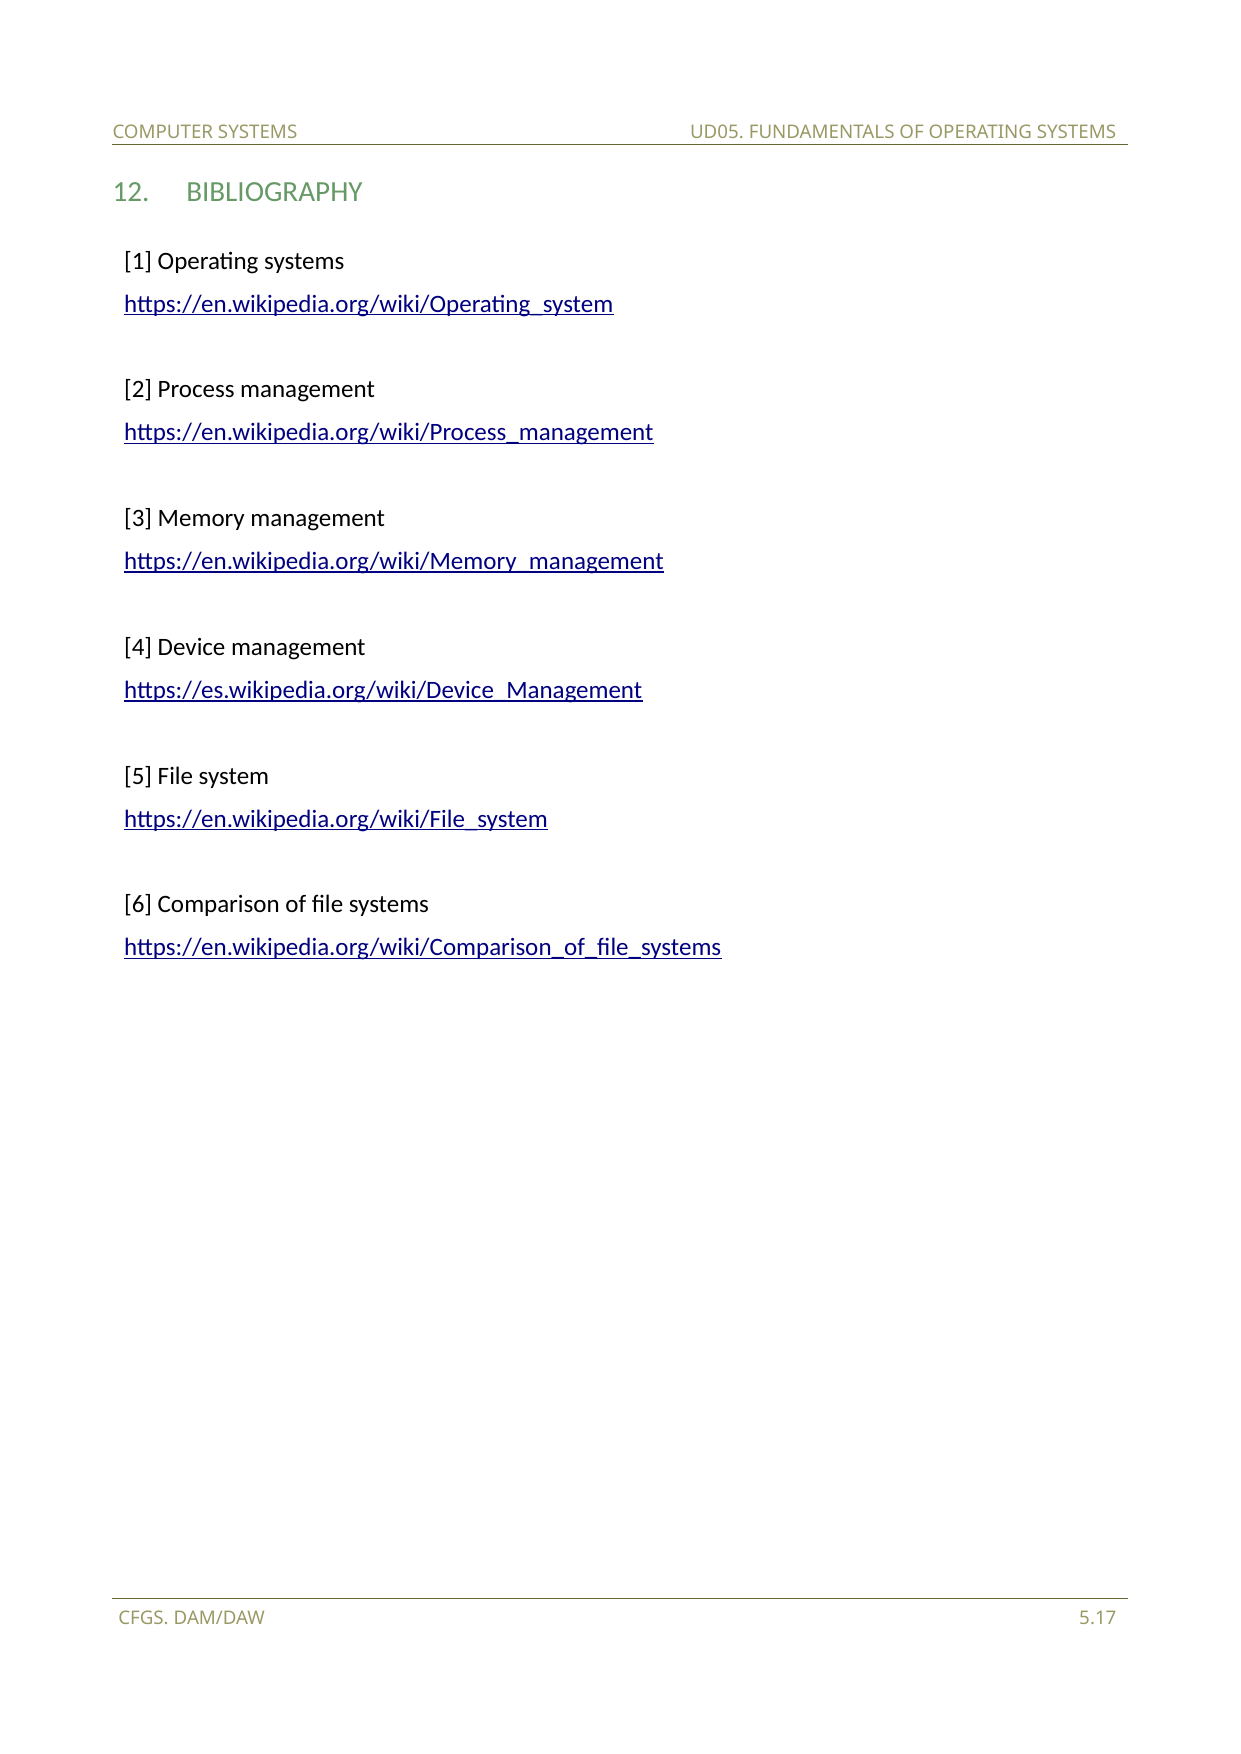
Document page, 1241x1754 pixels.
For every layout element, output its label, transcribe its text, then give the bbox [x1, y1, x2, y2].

text [2] Process management [112, 374, 1128, 404]
text https://en.wikipedia.org/wiki/File_system [112, 803, 1128, 833]
text [4] Device management [112, 631, 1128, 662]
text https://en.wikipedia.org/wiki/Comparison_of_file_systems [112, 932, 1128, 962]
text https://es.wikipedia.org/wiki/Device_Management [112, 674, 1128, 704]
text https://en.wikipedia.org/wiki/Process_management [112, 417, 1128, 447]
text [3] Memory management [112, 502, 1128, 533]
text https://en.wikipedia.org/wiki/Memory_management [112, 545, 1128, 576]
text https://en.wikipedia.org/wiki/Operating_system [112, 288, 1128, 318]
subtitle Bibliography [112, 173, 1128, 209]
text [1] Operating systems [112, 245, 1128, 275]
text [6] Comparison of file systems [112, 889, 1128, 919]
text [5] File system [112, 760, 1128, 790]
